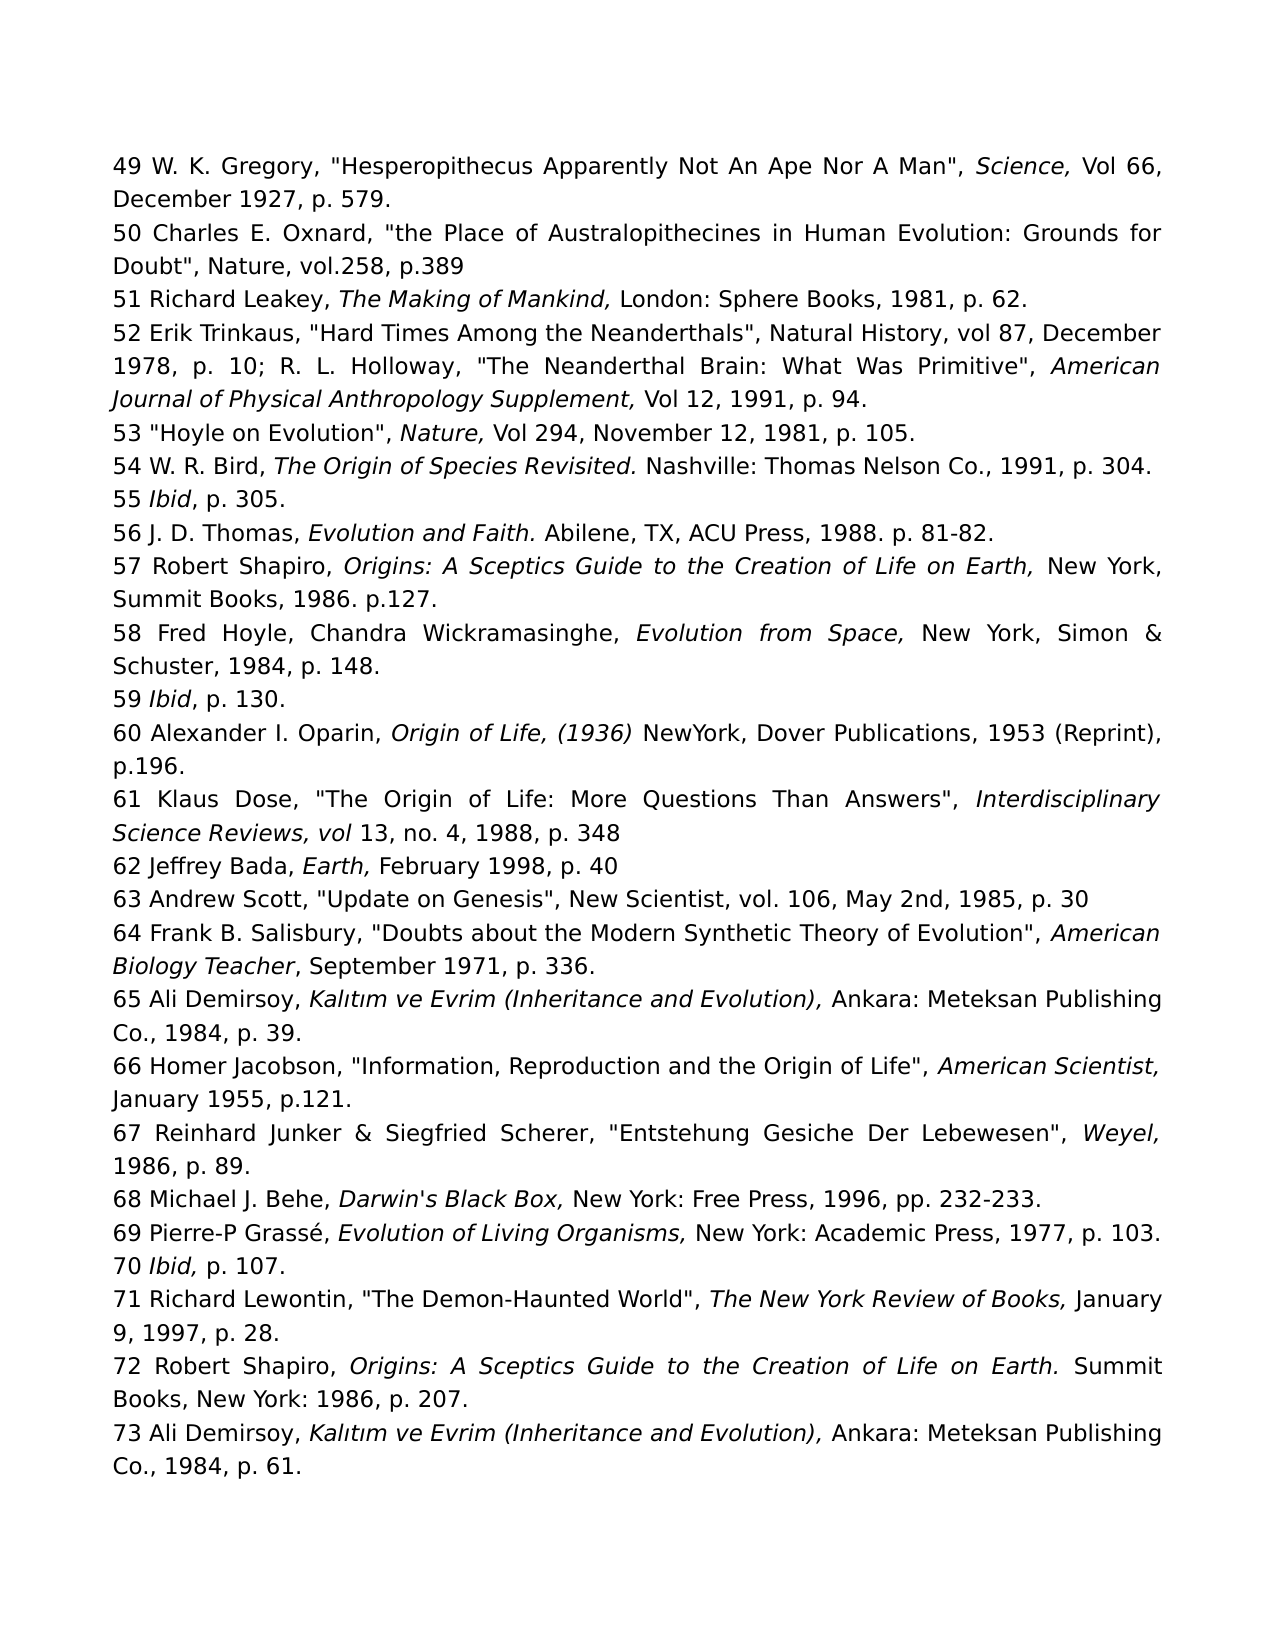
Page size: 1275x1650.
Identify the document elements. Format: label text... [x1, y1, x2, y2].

text 68 Michael J. Behe, Darwin's Black Box, New York: Free Press, 1996, pp. 232-233. [112, 1181, 1162, 1214]
text 61 Klaus Dose, "The Origin of Life: More Questions Than Answers", Interdisciplinary Science Reviews, vol 13, no. 4, 1988, p. 348 [112, 781, 1162, 848]
text 73 Ali Demirsoy, Kalıtım ve Evrim (Inheritance and Evolution), Ankara: Meteksan Publishing Co., 1984, p. 61. [112, 1414, 1162, 1481]
text 72 Robert Shapiro, Origins: A Sceptics Guide to the Creation of Life on Earth. Summit Books, New York: 1986, p. 207. [112, 1348, 1162, 1414]
text 63 Andrew Scott, "Update on Genesis", New Scientist, vol. 106, May 2nd, 1985, p. 30 [112, 881, 1162, 914]
text 57 Robert Shapiro, Origins: A Sceptics Guide to the Creation of Life on Earth, New York, Summit Books, 1986. p.127. [112, 548, 1162, 614]
text 60 Alexander I. Oparin, Origin of Life, (1936) NewYork, Dover Publications, 1953 (Reprint), p.196. [112, 714, 1162, 781]
text 49 W. K. Gregory, "Hesperopithecus Apparently Not An Ape Nor A Man", Science, Vol 66, December 1927, p. 579. [112, 148, 1162, 214]
text 69 Pierre-P Grassé, Evolution of Living Organisms, New York: Academic Press, 1977, p. 103. [112, 1214, 1162, 1248]
text 55 Ibid, p. 305. [112, 481, 1162, 514]
text 51 Richard Leakey, The Making of Mankind, London: Sphere Books, 1981, p. 62. [112, 281, 1162, 314]
text 62 Jeffrey Bada, Earth, February 1998, p. 40 [112, 848, 1162, 881]
text 70 Ibid, p. 107. [112, 1248, 1162, 1281]
text 71 Richard Lewontin, "The Demon-Haunted World", The New York Review of Books, January 9, 1997, p. 28. [112, 1281, 1162, 1348]
text 66 Homer Jacobson, "Information, Reproduction and the Origin of Life", American Scientist, January 1955, p.121. [112, 1048, 1162, 1114]
text 67 Reinhard Junker & Siegfried Scherer, "Entstehung Gesiche Der Lebewesen", Weyel, 1986, p. 89. [112, 1114, 1162, 1181]
text 56 J. D. Thomas, Evolution and Faith. Abilene, TX, ACU Press, 1988. p. 81-82. [112, 514, 1162, 548]
text 53 "Hoyle on Evolution", Nature, Vol 294, November 12, 1981, p. 105. [112, 414, 1162, 448]
text 58 Fred Hoyle, Chandra Wickramasinghe, Evolution from Space, New York, Simon & Schuster, 1984, p. 148. [112, 614, 1162, 681]
text 50 Charles E. Oxnard, "the Place of Australopithecines in Human Evolution: Grounds for Doubt", Nature, vol.258, p.389 [112, 214, 1162, 281]
text 54 W. R. Bird, The Origin of Species Revisited. Nashville: Thomas Nelson Co., 1991, p. 304. [112, 448, 1162, 481]
text 65 Ali Demirsoy, Kalıtım ve Evrim (Inheritance and Evolution), Ankara: Meteksan Publishing Co., 1984, p. 39. [112, 981, 1162, 1048]
text 64 Frank B. Salisbury, "Doubts about the Modern Synthetic Theory of Evolution", American Biology Teacher, September 1971, p. 336. [112, 914, 1162, 981]
text 52 Erik Trinkaus, "Hard Times Among the Neanderthals", Natural History, vol 87, December 1978, p. 10; R. L. Holloway, "The Neanderthal Brain: What Was Primitive", American Journal of Physical Anthropology Supplement, Vol 12, 1991, p. 94. [112, 314, 1162, 414]
text 59 Ibid, p. 130. [112, 681, 1162, 714]
